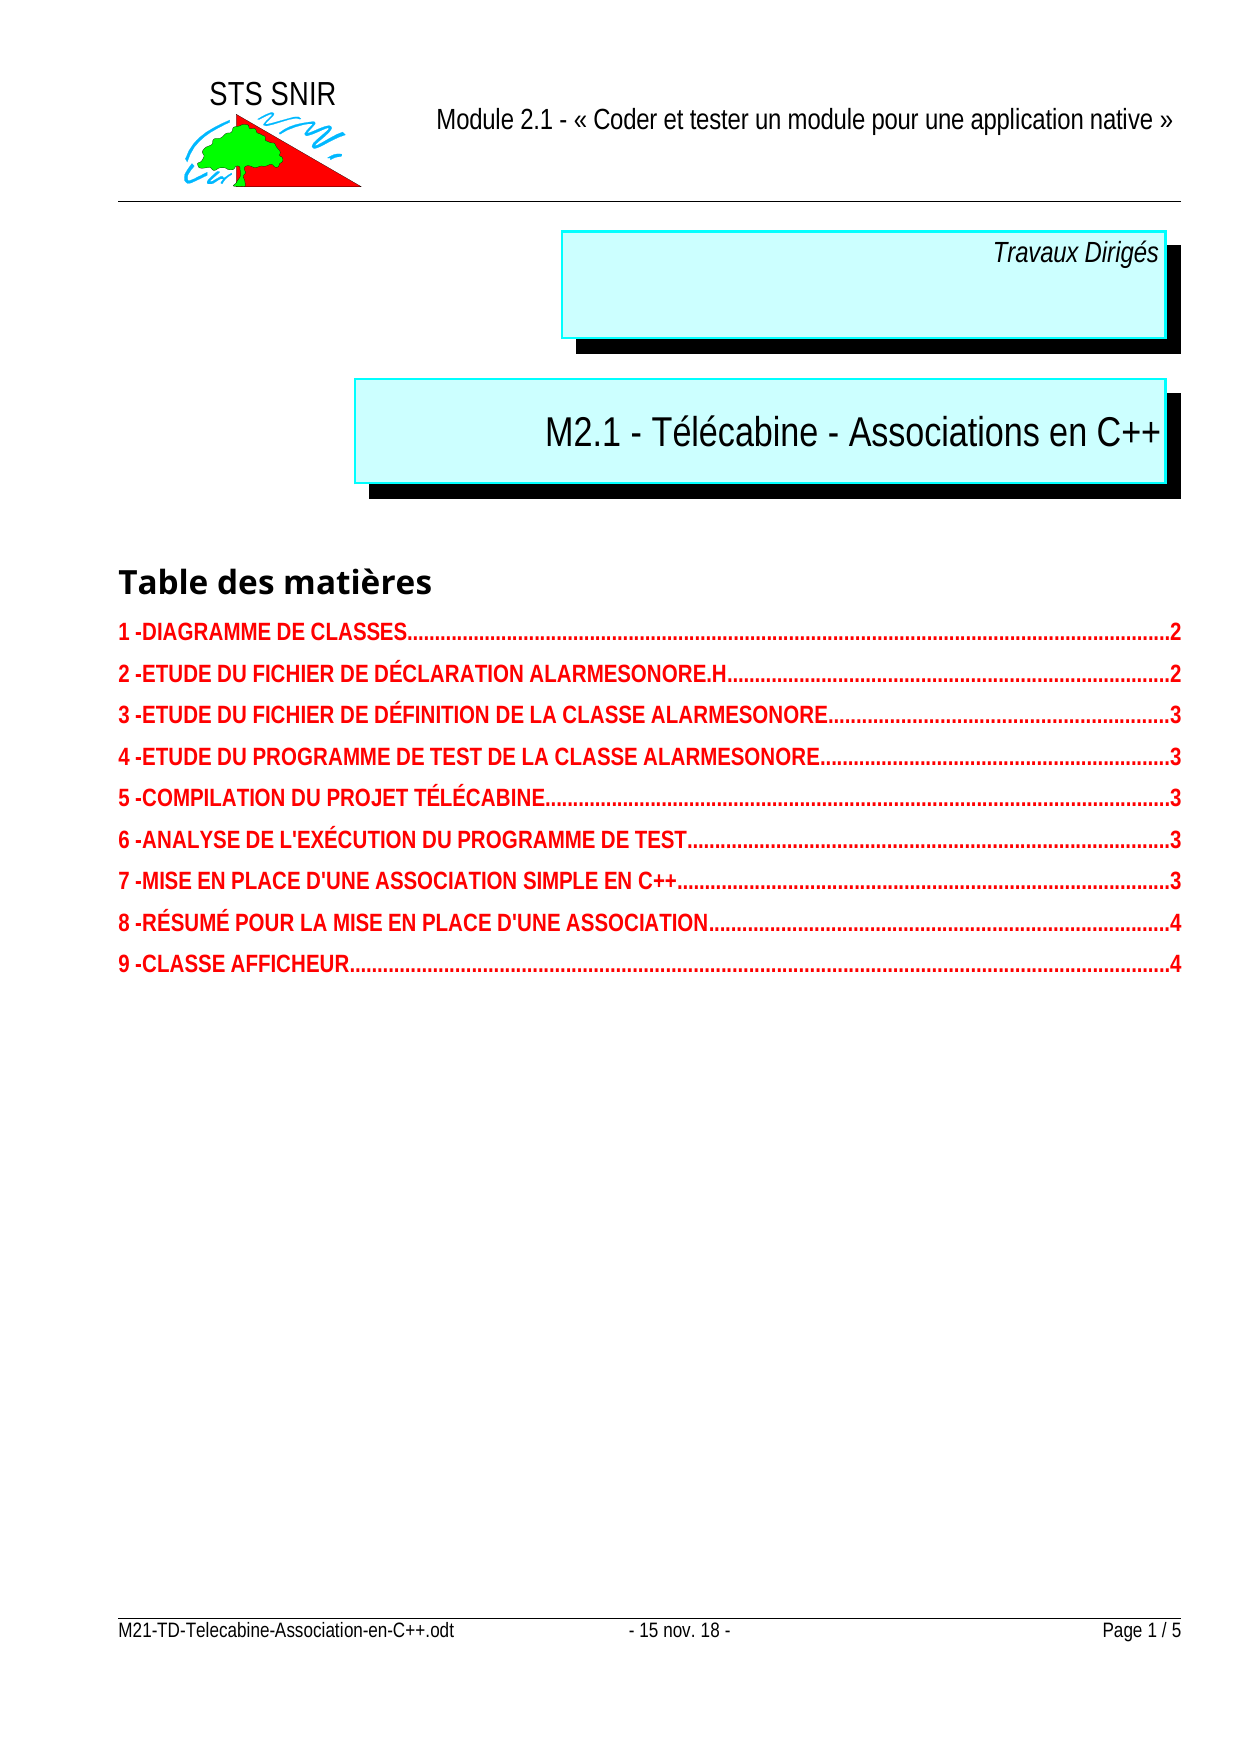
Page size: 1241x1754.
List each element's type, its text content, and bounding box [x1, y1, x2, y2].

text 9 -Classe Afficheur 4 [118, 949, 1181, 978]
subtitle Table des matières [118, 559, 1181, 605]
text 8 -Résumé pour la mise en place d'une association 4 [118, 907, 1181, 936]
text 4 -Etude du programme de test de la classe AlarmeSonore 3 [118, 742, 1181, 771]
text 5 -Compilation du projet Télécabine 3 [118, 783, 1181, 812]
text Travaux Dirigés [563, 233, 1164, 263]
text 3 -Etude du fichier de définition de la classe AlarmeSonore 3 [118, 700, 1181, 729]
text 2 -Etude du fichier de déclaration AlarmeSonore.h 2 [118, 659, 1181, 688]
text 7 -Mise en place d'une association simple en C++ 3 [118, 866, 1181, 895]
text M2.1 - Télécabine - Associations en C++ [356, 402, 1164, 450]
text 6 -Analyse de l'exécution du programme de test 3 [118, 824, 1181, 853]
text 1 -Diagramme de classes 2 [118, 617, 1181, 646]
